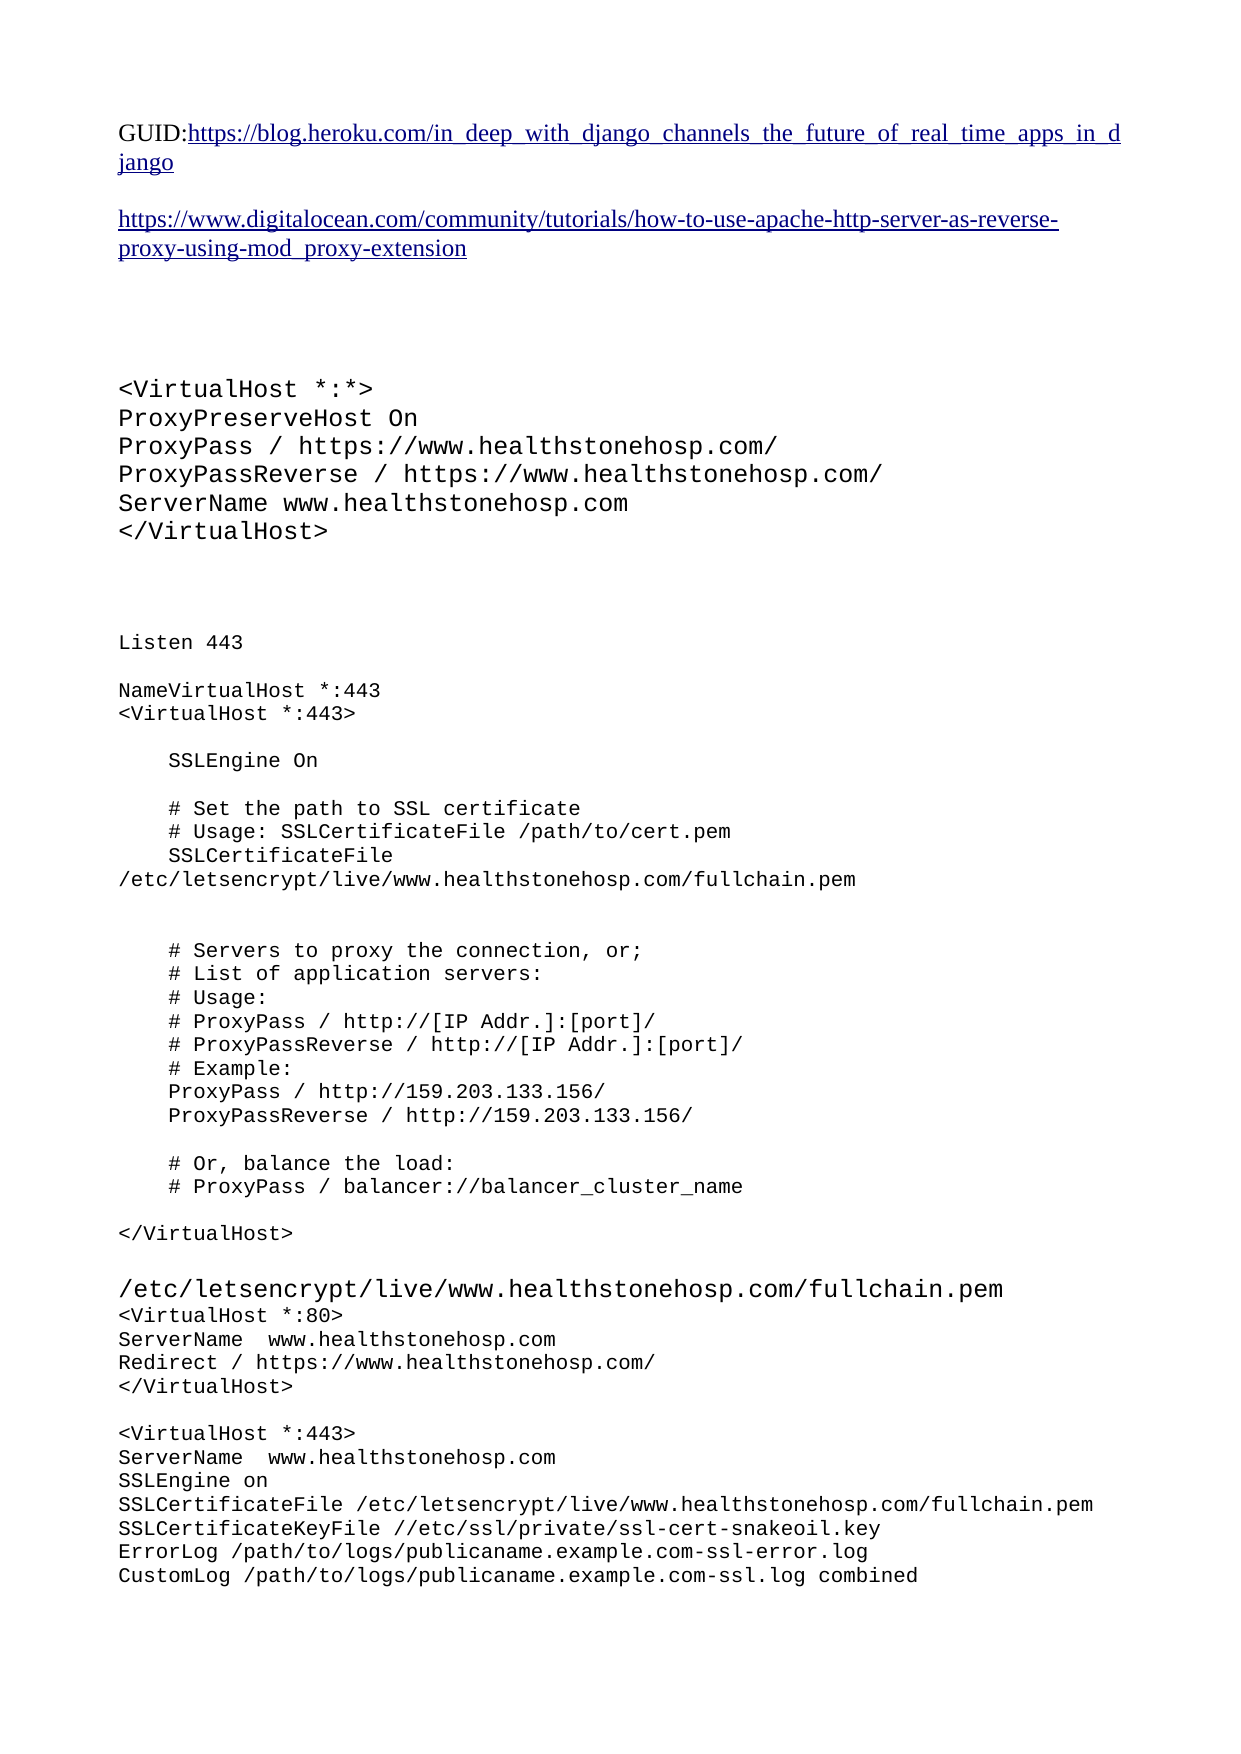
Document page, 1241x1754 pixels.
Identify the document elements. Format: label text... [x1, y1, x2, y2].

text <VirtualHost *:*> ProxyPreserveHost On ProxyPass / https://www.healthstonehosp.com/ ProxyPassReverse / https://www.healthstonehosp.com/ ServerName www.healthstonehosp.com </VirtualHost> [118, 377, 1122, 576]
text Listen 443 [118, 632, 1122, 656]
text # ProxyPassReverse / http://[IP Addr.]:[port]/ [118, 1034, 1122, 1058]
text SSLCertificateKeyFile //etc/ssl/private/ssl-cert-snakeoil.key [118, 1518, 1122, 1541]
text https://www.digitalocean.com/community/tutorials/how-to-use-apache-http-server-as-reverse-proxy-using-mod_proxy-extension [118, 204, 1122, 262]
text ErrorLog /path/to/logs/publicaname.example.com-ssl-error.log [118, 1541, 1122, 1565]
text ServerName www.healthstonehosp.com [118, 1447, 1122, 1470]
text # Usage: SSLCertificateFile /path/to/cert.pem [118, 821, 1122, 845]
text # Set the path to SSL certificate [118, 798, 1122, 821]
text CustomLog /path/to/logs/publicaname.example.com-ssl.log combined [118, 1565, 1122, 1589]
text /etc/letsencrypt/live/www.healthstonehosp.com/fullchain.pem [118, 1277, 1122, 1305]
text SSLCertificateFile /etc/letsencrypt/live/www.healthstonehosp.com/fullchain.pem [118, 1494, 1122, 1518]
text # ProxyPass / http://[IP Addr.]:[port]/ [118, 1011, 1122, 1034]
text # Example: [118, 1058, 1122, 1082]
text ProxyPassReverse / http://159.203.133.156/ [118, 1105, 1122, 1129]
text GUID:https://blog.heroku.com/in_deep_with_django_channels_the_future_of_real_time_apps_in_django [118, 118, 1122, 176]
text </VirtualHost> [118, 1223, 1122, 1247]
text <VirtualHost *:443> [118, 1423, 1122, 1447]
text ProxyPass / http://159.203.133.156/ [118, 1082, 1122, 1105]
text SSLEngine On [118, 751, 1122, 774]
text SSLCertificateFile /etc/letsencrypt/live/www.healthstonehosp.com/fullchain.pem [118, 845, 1122, 892]
text # List of application servers: [118, 963, 1122, 987]
text # Or, balance the load: [118, 1152, 1122, 1176]
text NameVirtualHost *:443 [118, 679, 1122, 703]
text </VirtualHost> [118, 1376, 1122, 1399]
text <VirtualHost *:443> [118, 703, 1122, 727]
text <VirtualHost *:80> [118, 1305, 1122, 1328]
text SSLEngine on [118, 1470, 1122, 1494]
text # Servers to proxy the connection, or; [118, 940, 1122, 963]
text # Usage: [118, 987, 1122, 1011]
text Redirect / https://www.healthstonehosp.com/ [118, 1352, 1122, 1376]
text # ProxyPass / balancer://balancer_cluster_name [118, 1176, 1122, 1200]
text ServerName www.healthstonehosp.com [118, 1328, 1122, 1352]
